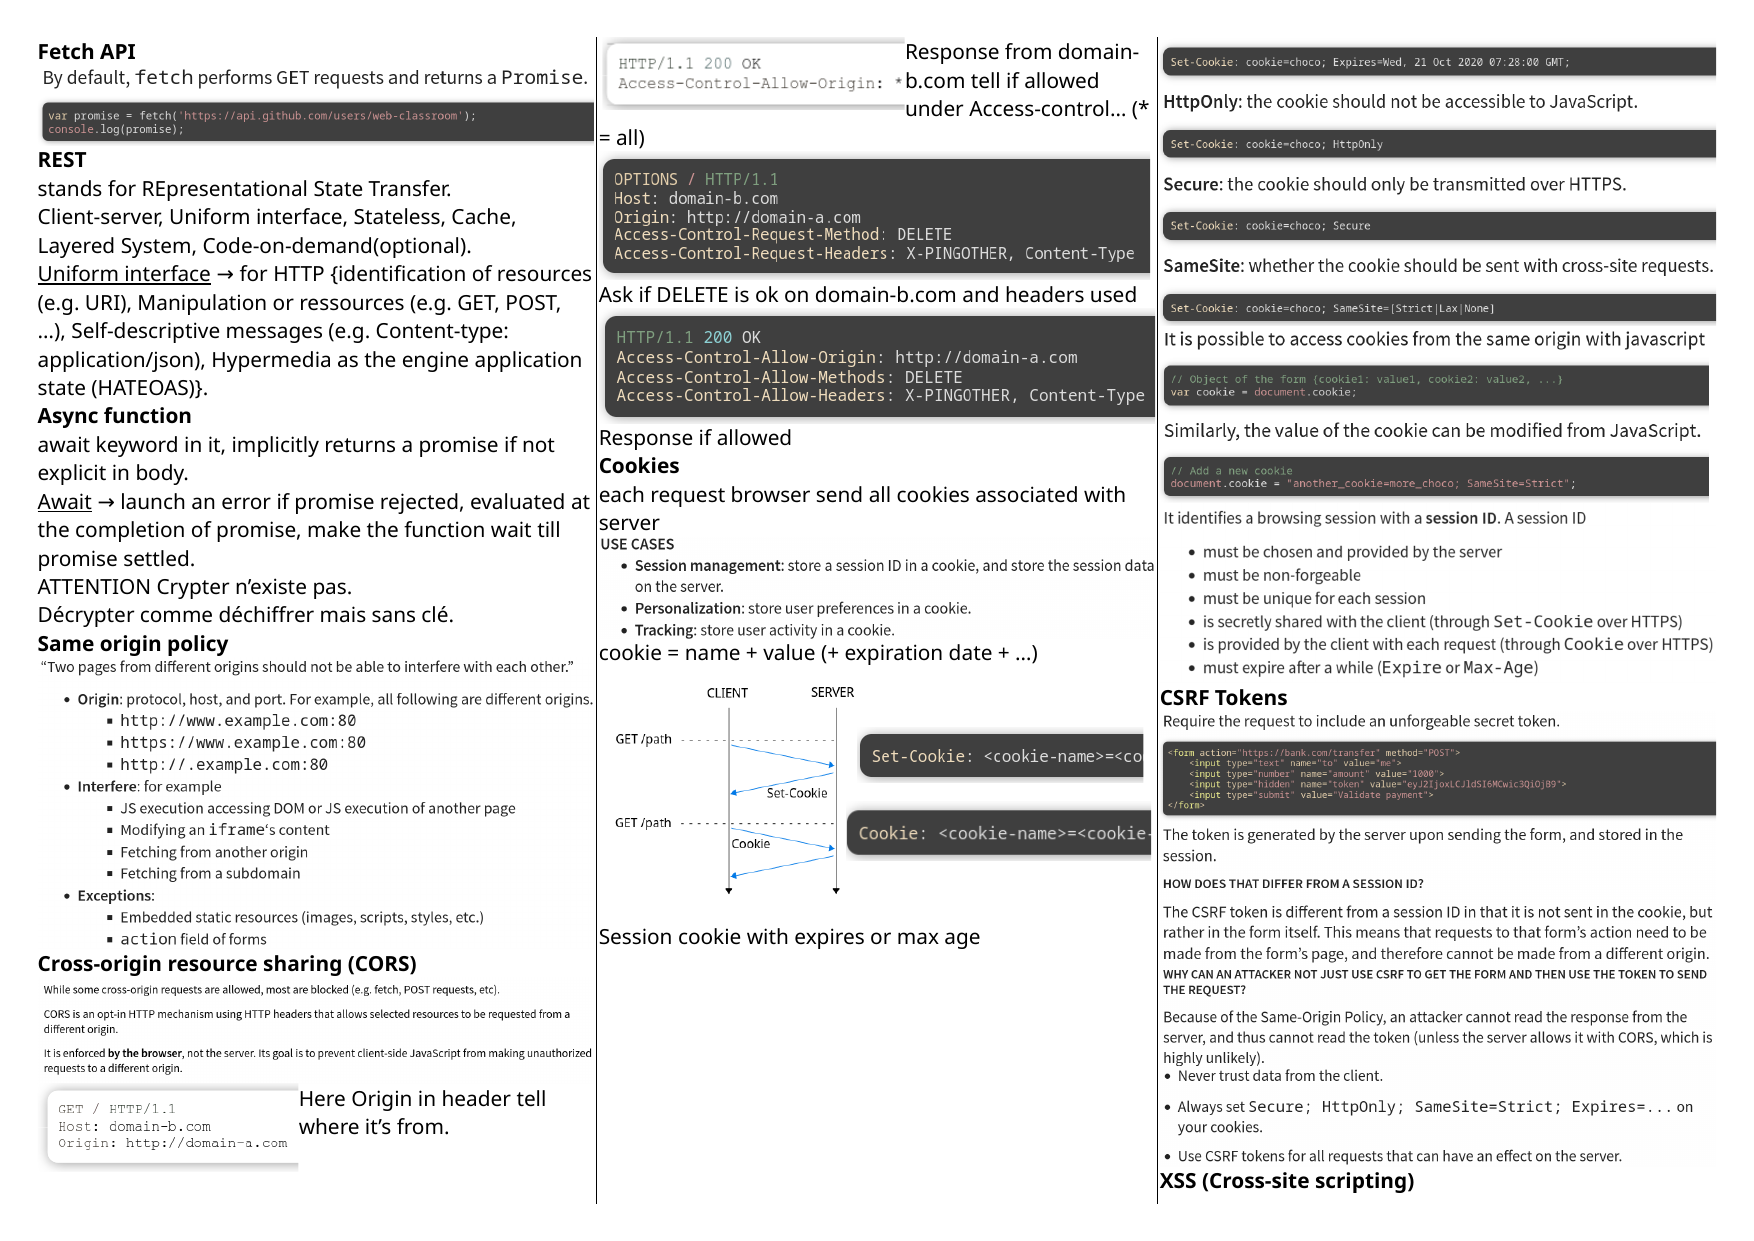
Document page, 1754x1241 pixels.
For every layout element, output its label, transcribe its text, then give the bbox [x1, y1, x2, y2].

text Décrypter comme déchiffrer mais sans clé. [37, 601, 594, 629]
picture [604, 677, 1152, 905]
text Session cookie with expires or max age [598, 922, 1155, 951]
picture [1159, 711, 1717, 1167]
text stands for REpresentational State Transfer. [37, 174, 594, 202]
picture [598, 151, 1151, 280]
text Await → launch an error if promise rejected, evaluated at the completion of promise, make the function wait till promise settled. [37, 487, 594, 572]
text each request browser send all cookies associated with server [598, 480, 1155, 537]
text ATTENTION Crypter n’existe pas. [37, 572, 594, 601]
text await keyword in it, implicitly returns a promise if not explicit in body. [37, 430, 594, 487]
picture [37, 66, 594, 146]
picture [598, 308, 1156, 424]
picture [37, 657, 594, 949]
text Here Origin in header tell where it’s from. [299, 1084, 594, 1141]
text Cross-origin resource sharing (CORS) [37, 949, 594, 977]
text Response from domain-b.com tell if allowed under Access-control… (* = all) [598, 37, 1155, 151]
picture [1159, 37, 1717, 683]
text Client-server, Uniform interface, Stateless, Cache, Layered System, Code-on-demand(optional). [37, 202, 594, 259]
text Fetch API [37, 37, 594, 66]
picture [598, 537, 1156, 639]
picture [602, 37, 905, 110]
text REST [37, 146, 594, 174]
text XSS (Cross-site scripting) [1159, 1167, 1716, 1195]
picture [37, 977, 594, 1172]
text CSRF Tokens [1159, 683, 1716, 711]
text cookie = name + value (+ expiration date + …) [598, 639, 1155, 667]
text Ask if DELETE is ok on domain-b.com and headers used [598, 151, 1155, 308]
text Same origin policy [37, 629, 594, 657]
text Uniform interface → for HTTP {identification of resources (e.g. URI), Manipulation or ressources (e.g. GET, POST, …), Self-descriptive messages (e.g. Content-type: application/json), Hypermedia as the engine application state (HATEOAS)}. [37, 259, 594, 402]
text Cookies [598, 452, 1155, 480]
text Async function [37, 402, 594, 430]
text Response if allowed [598, 424, 1155, 452]
